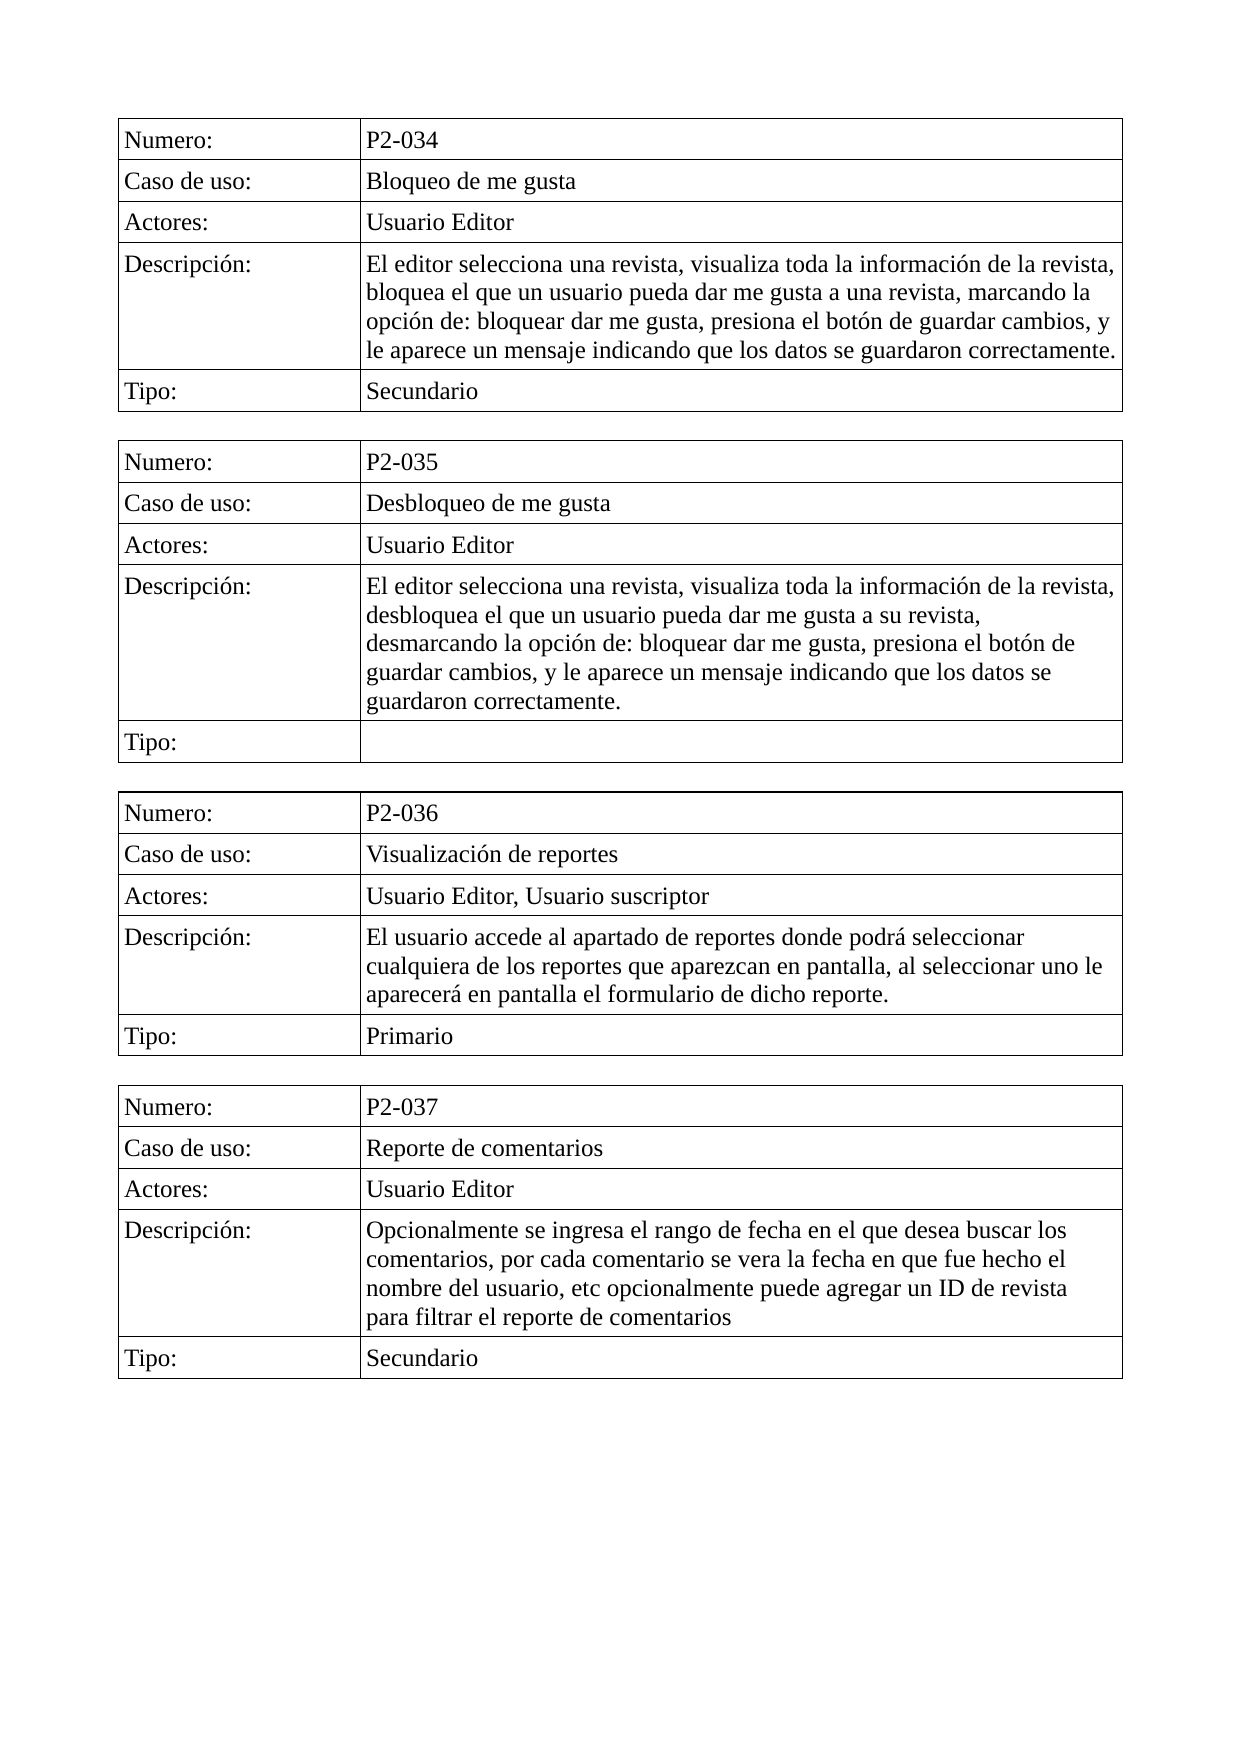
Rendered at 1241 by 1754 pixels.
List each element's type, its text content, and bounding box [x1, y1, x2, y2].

table_header P2-034 [361, 119, 1122, 159]
table_cell Desbloqueo de me gusta [361, 483, 1122, 523]
table_cell Secundario [361, 370, 1122, 411]
table_cell Tipo: [119, 1337, 360, 1377]
table_cell Usuario Editor [361, 524, 1122, 564]
table_header P2-036 [361, 793, 1122, 833]
table_cell Caso de uso: [119, 1127, 360, 1167]
table_cell Caso de uso: [119, 160, 360, 201]
table_cell Actores: [119, 875, 360, 915]
table_header Numero: [119, 793, 360, 833]
table_cell Caso de uso: [119, 483, 360, 523]
table_cell Opcionalmente se ingresa el rango de fecha en el que desea buscar los comentarios, por cada comentario se vera la fecha en que fue hecho el nombre del usuario, etc opcionalmente puede agregar un ID de revista para filtrar el reporte de comentarios [361, 1210, 1122, 1336]
table_cell Tipo: [119, 721, 360, 762]
table_header Numero: [119, 119, 360, 159]
table_cell Descripción: [119, 916, 360, 1014]
table_cell Actores: [119, 1169, 360, 1209]
table_cell Secundario [361, 1337, 1122, 1377]
table_cell Primario [361, 1015, 1122, 1055]
table_cell Usuario Editor [361, 202, 1122, 242]
table_cell Descripción: [119, 565, 360, 720]
table_cell Bloqueo de me gusta [361, 160, 1122, 201]
table_cell Caso de uso: [119, 834, 360, 874]
table_cell El usuario accede al apartado de reportes donde podrá seleccionar cualquiera de los reportes que aparezcan en pantalla, al seleccionar uno le aparecerá en pantalla el formulario de dicho reporte. [361, 916, 1122, 1014]
table_header P2-035 [361, 441, 1122, 482]
table_cell Descripción: [119, 1210, 360, 1336]
table_cell Tipo: [119, 370, 360, 411]
table_cell [361, 721, 1122, 762]
table_cell Actores: [119, 202, 360, 242]
table_cell Visualización de reportes [361, 834, 1122, 874]
table_header Numero: [119, 1086, 360, 1126]
table_cell El editor selecciona una revista, visualiza toda la información de la revista, bloquea el que un usuario pueda dar me gusta a una revista, marcando la opción de: bloquear dar me gusta, presiona el botón de guardar cambios, y le aparece un mensaje indicando que los datos se guardaron correctamente. [361, 243, 1122, 369]
table_header Numero: [119, 441, 360, 482]
table_cell El editor selecciona una revista, visualiza toda la información de la revista, desbloquea el que un usuario pueda dar me gusta a su revista, desmarcando la opción de: bloquear dar me gusta, presiona el botón de guardar cambios, y le aparece un mensaje indicando que los datos se guardaron correctamente. [361, 565, 1122, 720]
table_cell Reporte de comentarios [361, 1127, 1122, 1167]
table_cell Descripción: [119, 243, 360, 369]
table_cell Tipo: [119, 1015, 360, 1055]
table_header P2-037 [361, 1086, 1122, 1126]
table_cell Usuario Editor, Usuario suscriptor [361, 875, 1122, 915]
table_cell Usuario Editor [361, 1169, 1122, 1209]
table_cell Actores: [119, 524, 360, 564]
